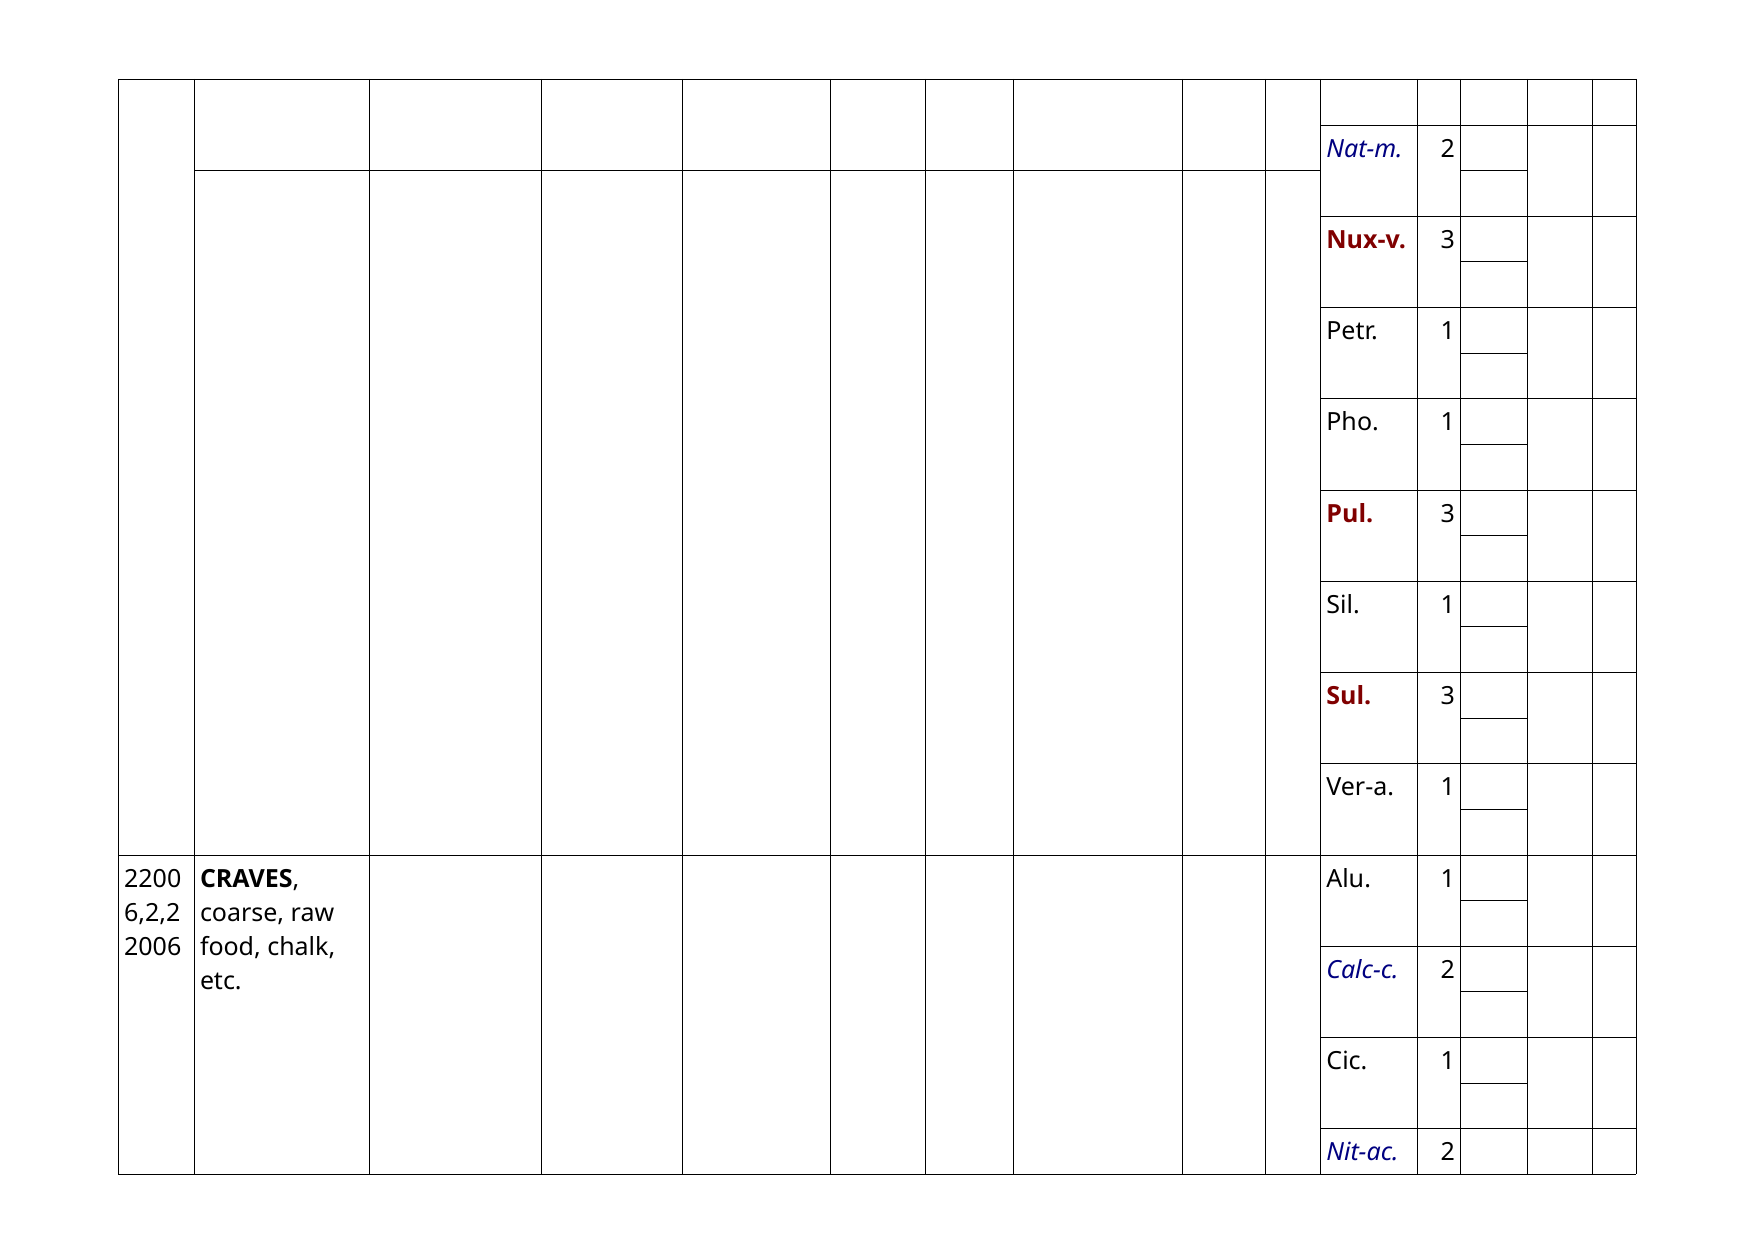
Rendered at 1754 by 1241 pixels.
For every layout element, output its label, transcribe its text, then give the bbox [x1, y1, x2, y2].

table_cell Alu. [1321, 856, 1417, 946]
table_cell 2 [1418, 126, 1460, 216]
table_cell [926, 856, 1013, 1174]
table_cell [1593, 1129, 1636, 1174]
table_cell [1321, 80, 1417, 124]
table_cell [1593, 491, 1636, 581]
table_cell Nux-v. [1321, 217, 1417, 307]
table_cell [1528, 217, 1592, 307]
table_cell [1593, 399, 1636, 489]
table_cell [1461, 1084, 1527, 1128]
table_cell [1266, 856, 1320, 1174]
table_cell [683, 856, 830, 1174]
table_cell [1461, 445, 1527, 489]
table_cell [1183, 80, 1265, 170]
table_cell Petr. [1321, 308, 1417, 398]
table_cell [1461, 901, 1527, 946]
table_cell [1183, 856, 1265, 1174]
table_cell [1528, 126, 1592, 216]
table_cell [1528, 491, 1592, 581]
table_cell [1014, 171, 1182, 854]
table_cell [1461, 582, 1527, 626]
table_cell [1461, 217, 1527, 261]
table_cell [1593, 582, 1636, 672]
table_cell [683, 171, 830, 854]
table_cell Cic. [1321, 1038, 1417, 1128]
table_cell [370, 171, 541, 854]
table_cell [1593, 80, 1636, 124]
table_cell [1461, 262, 1527, 307]
table_cell 2 [1418, 1129, 1460, 1174]
table_cell [1461, 491, 1527, 535]
table_cell [1528, 582, 1592, 672]
table_cell [1528, 308, 1592, 398]
table_cell [1593, 126, 1636, 216]
table_cell [1461, 810, 1527, 854]
table_cell 3 [1418, 217, 1460, 307]
table_cell 2 [1418, 947, 1460, 1037]
table_cell Nit-ac. [1321, 1129, 1417, 1174]
table_cell [1528, 80, 1592, 124]
table_cell [370, 80, 541, 170]
table_cell [1461, 126, 1527, 170]
table_cell Sul. [1321, 673, 1417, 763]
table_cell [831, 171, 925, 854]
table_cell [1461, 1129, 1527, 1174]
table_cell [1528, 856, 1592, 946]
table_cell [1593, 764, 1636, 854]
table_cell [1593, 947, 1636, 1037]
table_cell Sil. [1321, 582, 1417, 672]
table_cell [1461, 80, 1527, 124]
table_cell [1461, 171, 1527, 216]
table_cell [1266, 80, 1320, 170]
table_cell [1461, 1038, 1527, 1083]
table_cell [1014, 856, 1182, 1174]
table_cell [683, 80, 830, 170]
table_cell [1183, 171, 1265, 854]
table_cell [195, 171, 369, 854]
table_cell [1528, 1038, 1592, 1128]
table_cell [542, 171, 682, 854]
table_cell [926, 80, 1013, 170]
table_cell Ver-a. [1321, 764, 1417, 854]
table_cell [1461, 992, 1527, 1037]
table_cell [926, 171, 1013, 854]
table_cell [1461, 764, 1527, 809]
table_cell 1 [1418, 1038, 1460, 1128]
table_cell [1528, 764, 1592, 854]
table_cell [1461, 719, 1527, 763]
table_cell [1461, 536, 1527, 581]
table_cell [1528, 399, 1592, 489]
table_cell [1593, 856, 1636, 946]
table_cell 3 [1418, 491, 1460, 581]
table_cell 1 [1418, 856, 1460, 946]
table_cell [1418, 80, 1460, 124]
table_cell 1 [1418, 308, 1460, 398]
table_cell 3 [1418, 673, 1460, 763]
table_cell [1461, 354, 1527, 398]
table_cell [1461, 673, 1527, 718]
table_cell [1528, 947, 1592, 1037]
table_cell [195, 80, 369, 170]
table_cell 22006,2,22006 [119, 856, 194, 1174]
table_cell [831, 856, 925, 1174]
table_cell [1593, 673, 1636, 763]
table_cell 1 [1418, 399, 1460, 489]
table_cell [542, 80, 682, 170]
table_cell craves, coarse, raw food, chalk, etc. [195, 856, 369, 1174]
table_cell [831, 80, 925, 170]
table_cell [1593, 308, 1636, 398]
table_cell Calc-c. [1321, 947, 1417, 1037]
table_cell Nat-m. [1321, 126, 1417, 216]
table_cell [1593, 1038, 1636, 1128]
table_cell Pho. [1321, 399, 1417, 489]
table_cell [1266, 171, 1320, 854]
table_cell [370, 856, 541, 1174]
table_cell 1 [1418, 582, 1460, 672]
table_cell [1461, 947, 1527, 991]
table_cell [1461, 308, 1527, 353]
table_cell [542, 856, 682, 1174]
table_cell Pul. [1321, 491, 1417, 581]
table_cell [1014, 80, 1182, 170]
table_cell 1 [1418, 764, 1460, 854]
table_cell [1528, 673, 1592, 763]
table_cell [119, 80, 194, 854]
table_cell [1593, 217, 1636, 307]
table_cell [1461, 856, 1527, 900]
table_cell [1461, 627, 1527, 672]
table_cell [1461, 399, 1527, 444]
table_cell [1528, 1129, 1592, 1174]
